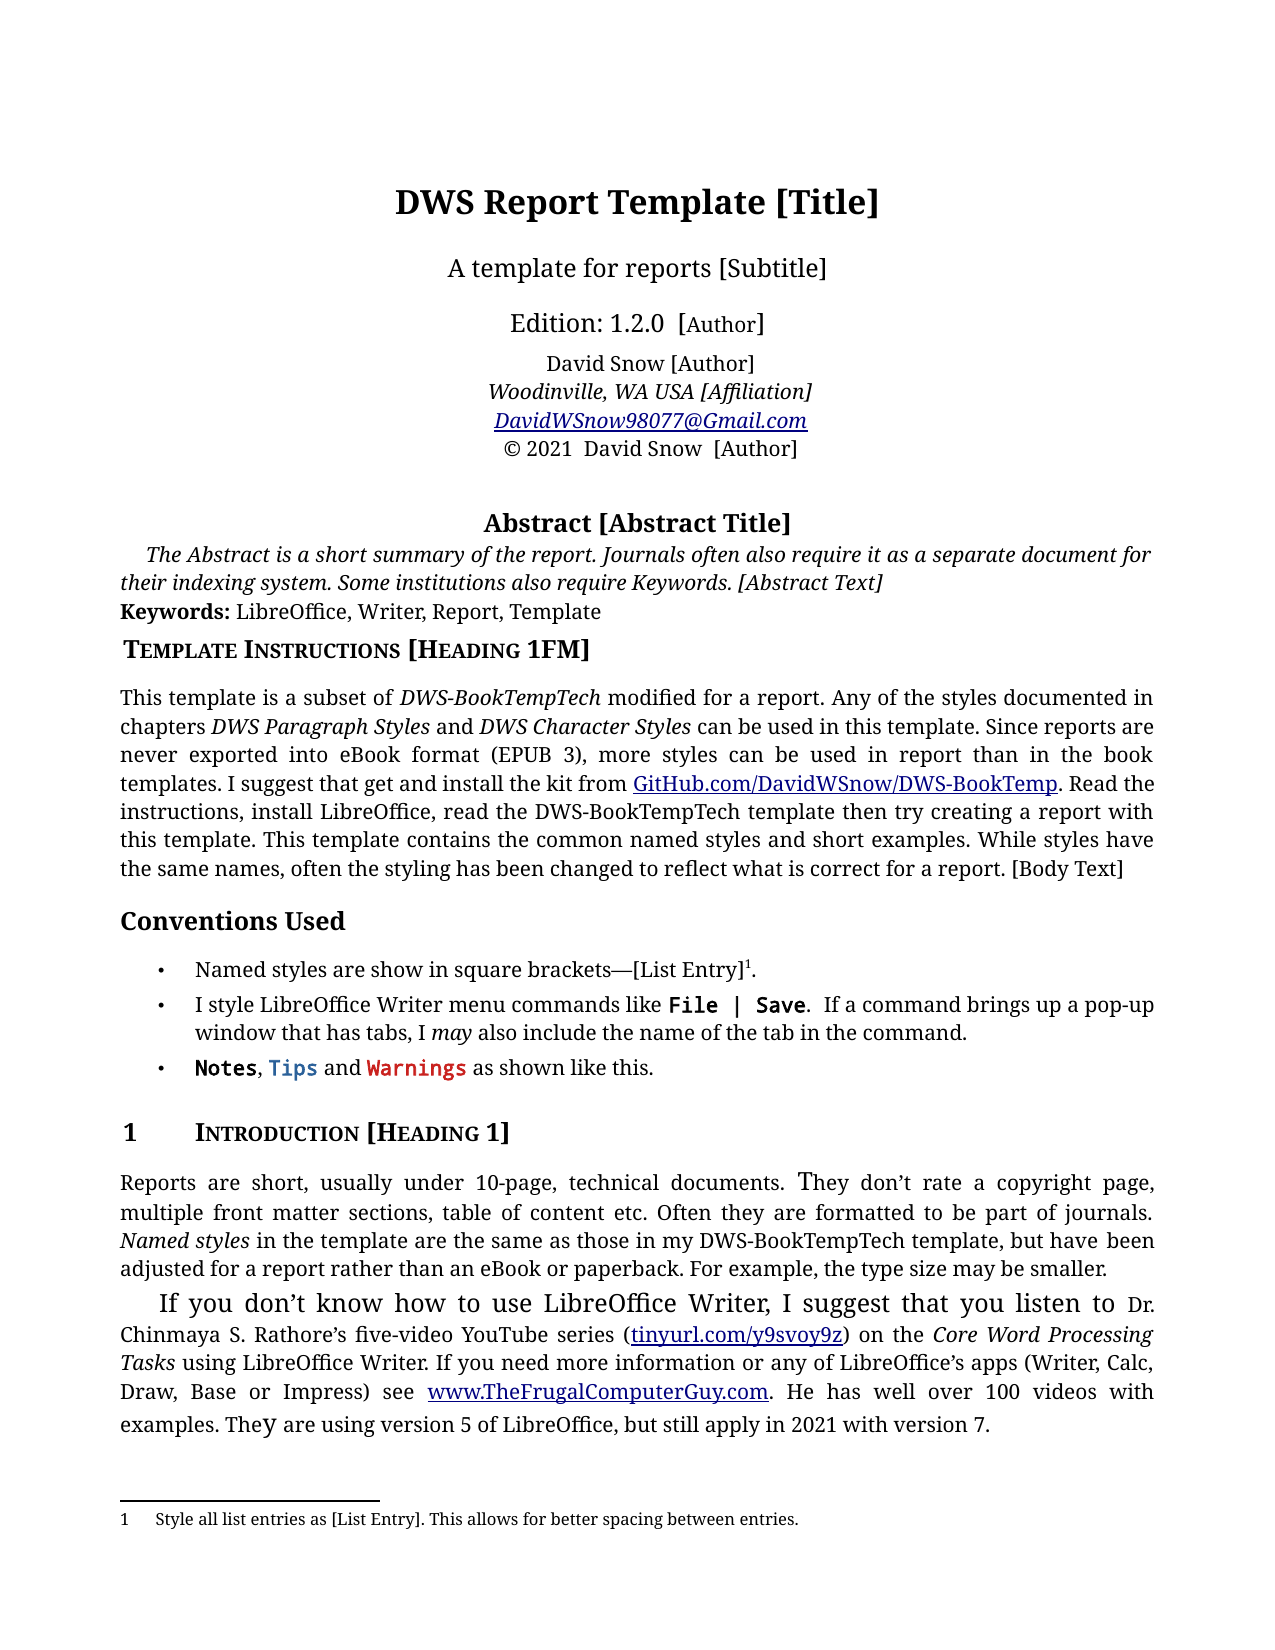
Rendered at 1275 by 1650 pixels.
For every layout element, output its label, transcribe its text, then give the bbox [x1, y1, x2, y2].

list Notes, Tips and Warnings as shown like this. [157, 1053, 1155, 1081]
list Style all list entries as [List Entry]. This allows for better spacing between entries. [120, 1507, 1155, 1530]
text The Abstract is a short summary of the report. Journals often also require it as a separate document for their indexing system. Some institutions also require Keywords. [Abstract Text] [120, 540, 1155, 597]
list I style LibreOffice Writer menu commands like File | Save. If a command brings up a pop-up window that has tabs, I may also include the name of the tab in the command. [157, 990, 1155, 1047]
subtitle Conventions Used [120, 903, 1155, 937]
table_header David Snow [Author] Woodinville, WA USA [Affiliation] DavidWSnow98077@Gmail.com © 2021 David Snow [Author] [465, 340, 836, 472]
list Named styles are show in square brackets—[List Entry]. [157, 956, 1155, 984]
subtitle Introduction [Heading 1] [120, 1111, 1155, 1152]
text Edition: 1.2.0 [Author] [120, 306, 1155, 340]
text This template is a subset of DWS-BookTempTech modified for a report. Any of the styles documented in chapters DWS Paragraph Styles and DWS Character Styles can be used in this template. Since reports are never exported into eBook format (EPUB 3), more styles can be used in report than in the book templates. I suggest that get and install the kit from GitHub.com/DavidWSnow/DWS-BookTemp. Read the instructions, install LibreOffice, read the DWS-BookTempTech template then try creating a report with this template. This template contains the common named styles and short examples. While styles have the same names, often the styling has been changed to reflect what is correct for a report. [Body Text] [120, 683, 1155, 882]
subtitle A template for reports [Subtitle] [120, 251, 1155, 285]
subtitle Template Instructions [Heading 1FM] [120, 628, 1155, 668]
title DWS Report Template [Title] [120, 178, 1155, 224]
text Reports are short, usually under 10-page, technical documents. They don’t rate a copyright page, multiple front matter sections, table of content etc. Often they are formatted to be part of journals. Named styles in the template are the same as those in my DWS-BookTempTech template, but have been adjusted for a report rather than an eBook or paperback. For example, the type size may be smaller. [120, 1163, 1155, 1283]
text If you don’t know how to use LibreOffice Writer, I suggest that you listen to Dr. Chinmaya S. Rathore’s five-video YouTube series (tinyurl.com/y9svoy9z) on the Core Word Processing Tasks using LibreOffice Writer. If you need more information or any of LibreOffice’s apps (Writer, Calc, Draw, Base or Impress) see www.TheFrugalComputerGuy.com. He has well over 100 videos with examples. They are using version 5 of LibreOffice, but still apply in 2021 with version 7. [120, 1286, 1155, 1439]
text Keywords: LibreOffice, Writer, Report, Template [120, 597, 1155, 625]
title Abstract [Abstract Title] [120, 506, 1155, 540]
table_header [836, 340, 1155, 472]
table_header [120, 340, 465, 472]
